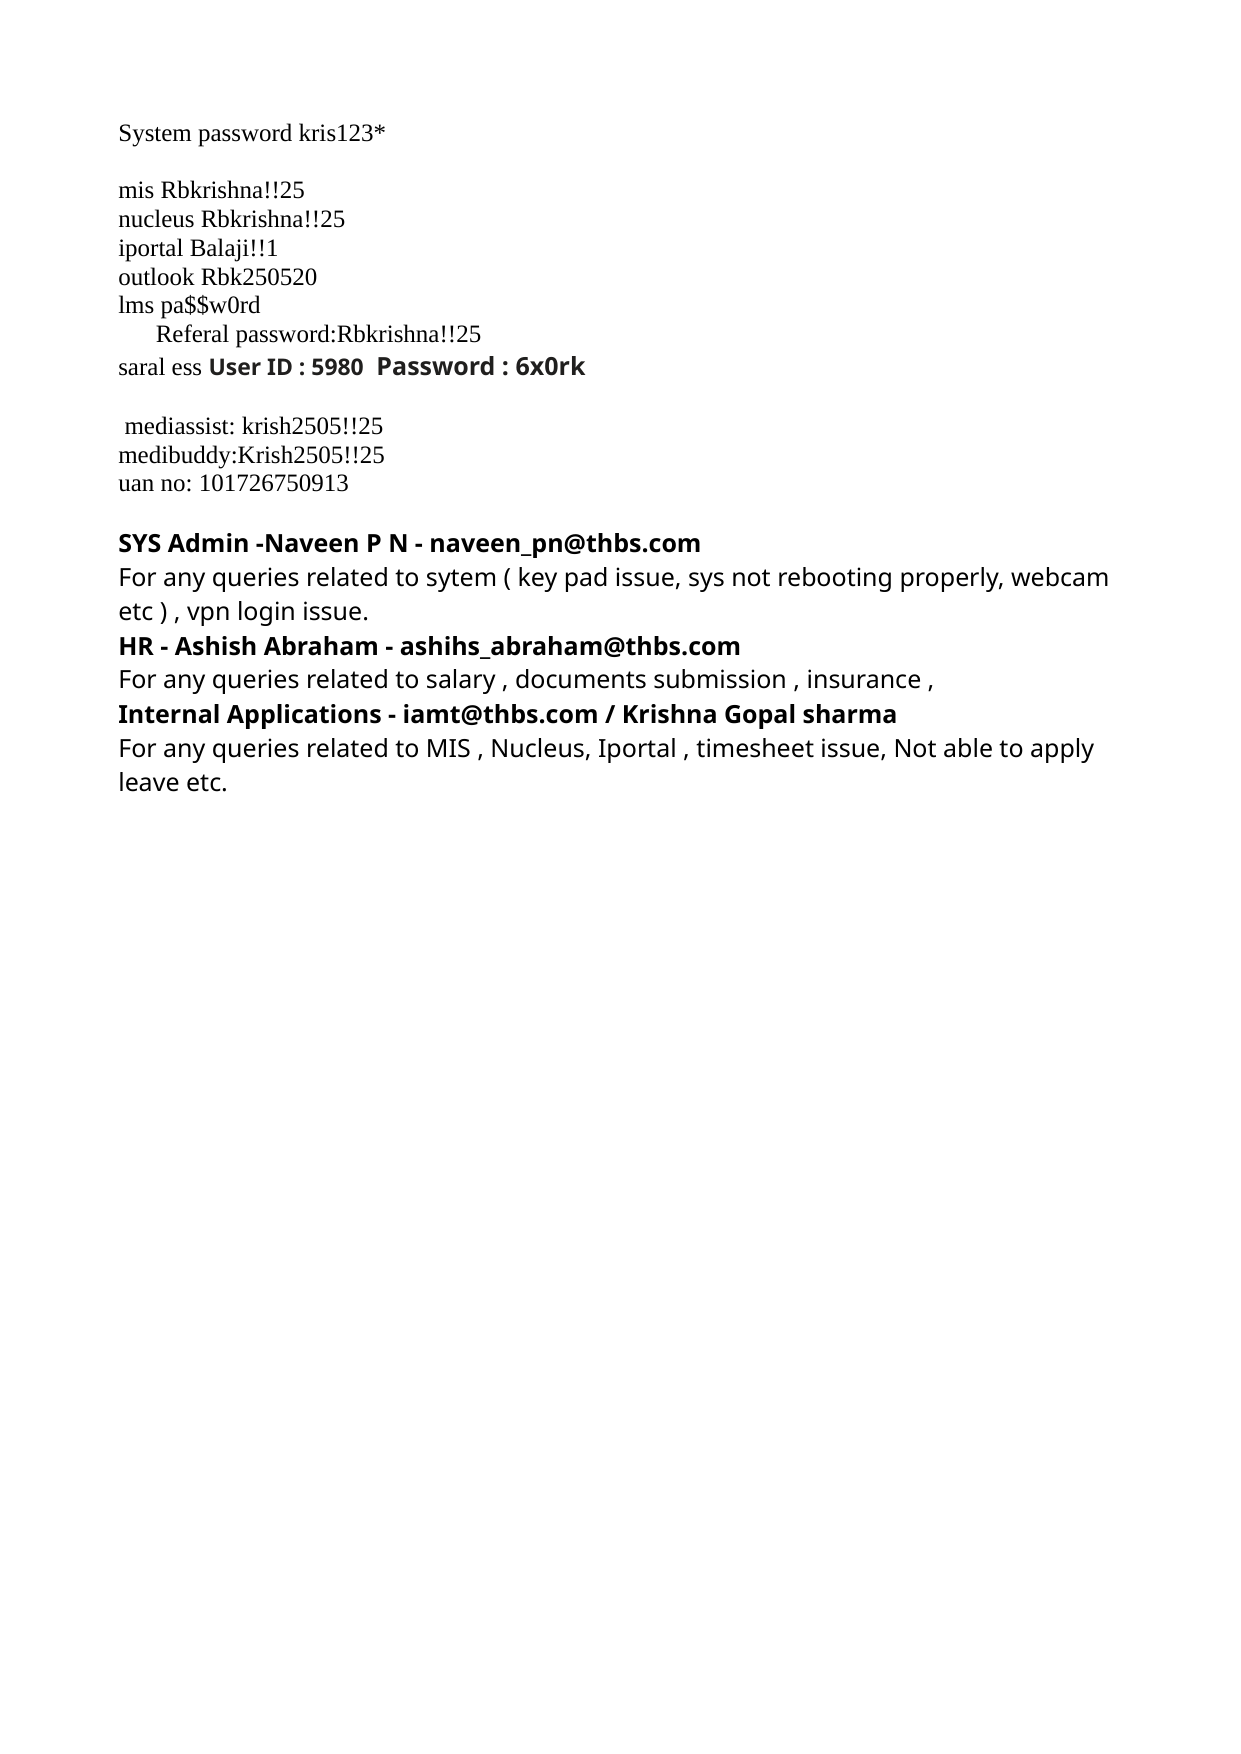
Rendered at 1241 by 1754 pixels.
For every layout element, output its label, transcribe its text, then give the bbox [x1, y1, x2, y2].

text saral ess User ID : 5980 Password : 6x0rk [118, 348, 1122, 382]
text SYS Admin -Naveen P N - naveen_pn@thbs.com [118, 526, 1122, 560]
text uan no: 101726750913 [118, 468, 1122, 497]
text medibuddy:Krish2505!!25 [118, 440, 1122, 468]
text mis Rbkrishna!!25 [118, 176, 1122, 204]
text Referal password:Rbkrishna!!25 [118, 319, 1122, 348]
text For any queries related to MIS , Nucleus, Iportal , timesheet issue, Not able to apply leave etc. [118, 730, 1122, 798]
text Internal Applications - iamt@thbs.com / Krishna Gopal sharma [118, 696, 1122, 730]
text nucleus Rbkrishna!!25 [118, 204, 1122, 233]
text outlook Rbk250520 [118, 262, 1122, 291]
text System password kris123* [118, 118, 1122, 147]
text mediassist: krish2505!!25 [118, 411, 1122, 440]
text lms pa$$w0rd [118, 291, 1122, 319]
text HR - Ashish Abraham - ashihs_abraham@thbs.com [118, 628, 1122, 662]
text For any queries related to salary , documents submission , insurance , [118, 662, 1122, 696]
text iportal Balaji!!1 [118, 233, 1122, 262]
text For any queries related to sytem ( key pad issue, sys not rebooting properly, webcam etc ) , vpn login issue. [118, 560, 1122, 628]
